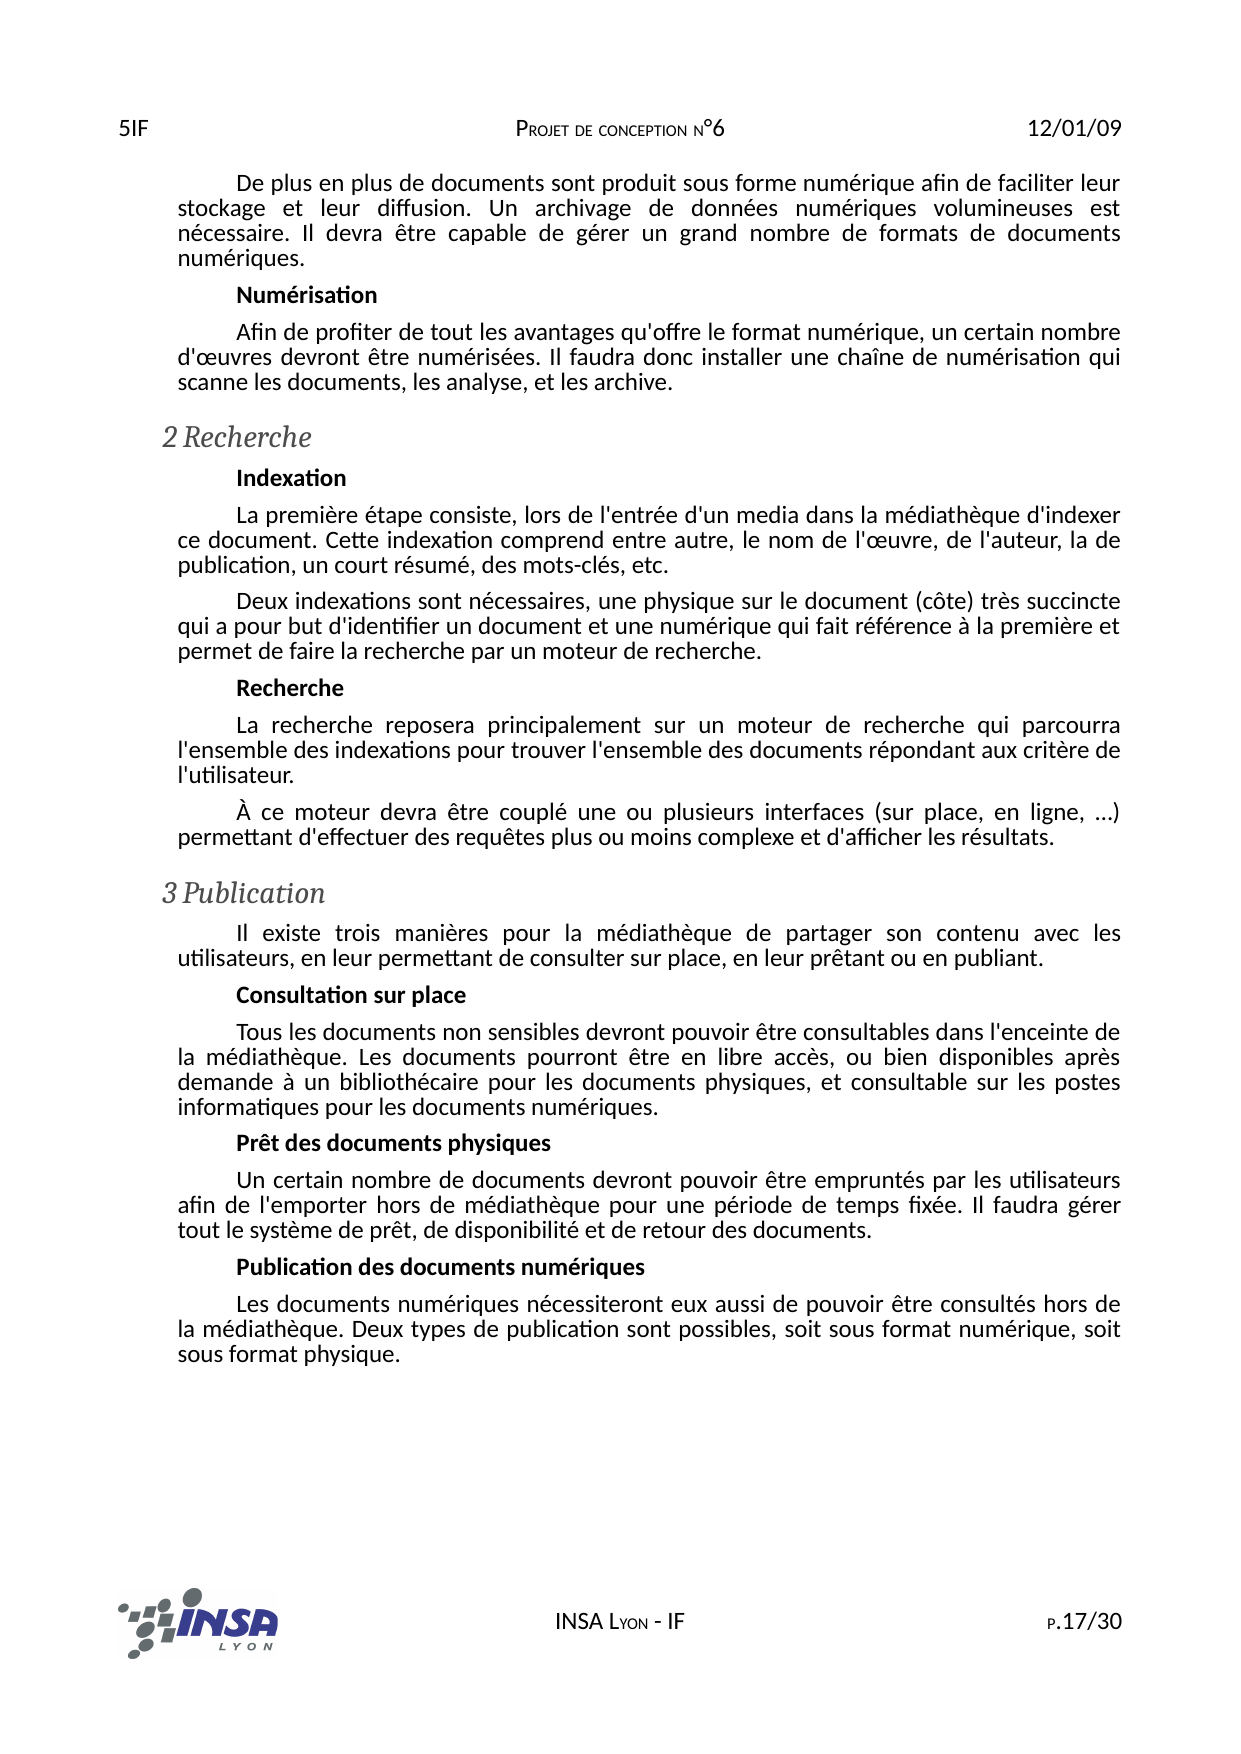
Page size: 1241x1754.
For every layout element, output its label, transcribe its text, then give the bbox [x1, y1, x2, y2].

text À ce moteur devra être couplé une ou plusieurs interfaces (sur place, en ligne, …) permettant d'effectuer des requêtes plus ou moins complexe et d'afficher les résultats. [177, 801, 1122, 851]
text La première étape consiste, lors de l'entrée d'un media dans la médiathèque d'indexer ce document. Cette indexation comprend entre autre, le nom de l'œuvre, de l'auteur, la de publication, un court résumé, des mots-clés, etc. [177, 504, 1122, 579]
text Deux indexations sont nécessaires, une physique sur le document (côte) très succincte qui a pour but d'identifier un document et une numérique qui fait référence à la première et permet de faire la recherche par un moteur de recherche. [177, 591, 1122, 666]
subtitle Publication [118, 875, 1122, 911]
subtitle Recherche [118, 420, 1122, 456]
picture [118, 1588, 278, 1659]
text Un certain nombre de documents devront pouvoir être empruntés par les utilisateurs afin de l'emporter hors de médiathèque pour une période de temps fixée. Il faudra gérer tout le système de prêt, de disponibilité et de retour des documents. [177, 1170, 1122, 1245]
text Afin de profiter de tout les avantages qu'offre le format numérique, un certain nombre d'œuvres devront être numérisées. Il faudra donc installer une chaîne de numérisation qui scanne les documents, les analyse, et les archive. [177, 321, 1122, 396]
text De plus en plus de documents sont produit sous forme numérique afin de faciliter leur stockage et leur diffusion. Un archivage de données numériques volumineuses est nécessaire. Il devra être capable de gérer un grand nombre de formats de documents numériques. [177, 173, 1122, 273]
text Publication des documents numériques [177, 1257, 1122, 1282]
text Tous les documents non sensibles devront pouvoir être consultables dans l'enceinte de la médiathèque. Les documents pourront être en libre accès, ou bien disponibles après demande à un bibliothécaire pour les documents physiques, et consultable sur les postes informatiques pour les documents numériques. [177, 1021, 1122, 1121]
text Numérisation [177, 284, 1122, 309]
text Il existe trois manières pour la médiathèque de partager son contenu avec les utilisateurs, en leur permettant de consulter sur place, en leur prêtant ou en publiant. [177, 923, 1122, 973]
text Les documents numériques nécessiteront eux aussi de pouvoir être consultés hors de la médiathèque. Deux types de publication sont possibles, soit sous format numérique, soit sous format physique. [177, 1293, 1122, 1368]
text Indexation [177, 467, 1122, 492]
text Prêt des documents physiques [177, 1133, 1122, 1158]
text Recherche [177, 678, 1122, 703]
text La recherche reposera principalement sur un moteur de recherche qui parcourra l'ensemble des indexations pour trouver l'ensemble des documents répondant aux critère de l'utilisateur. [177, 714, 1122, 789]
text Consultation sur place [177, 984, 1122, 1009]
